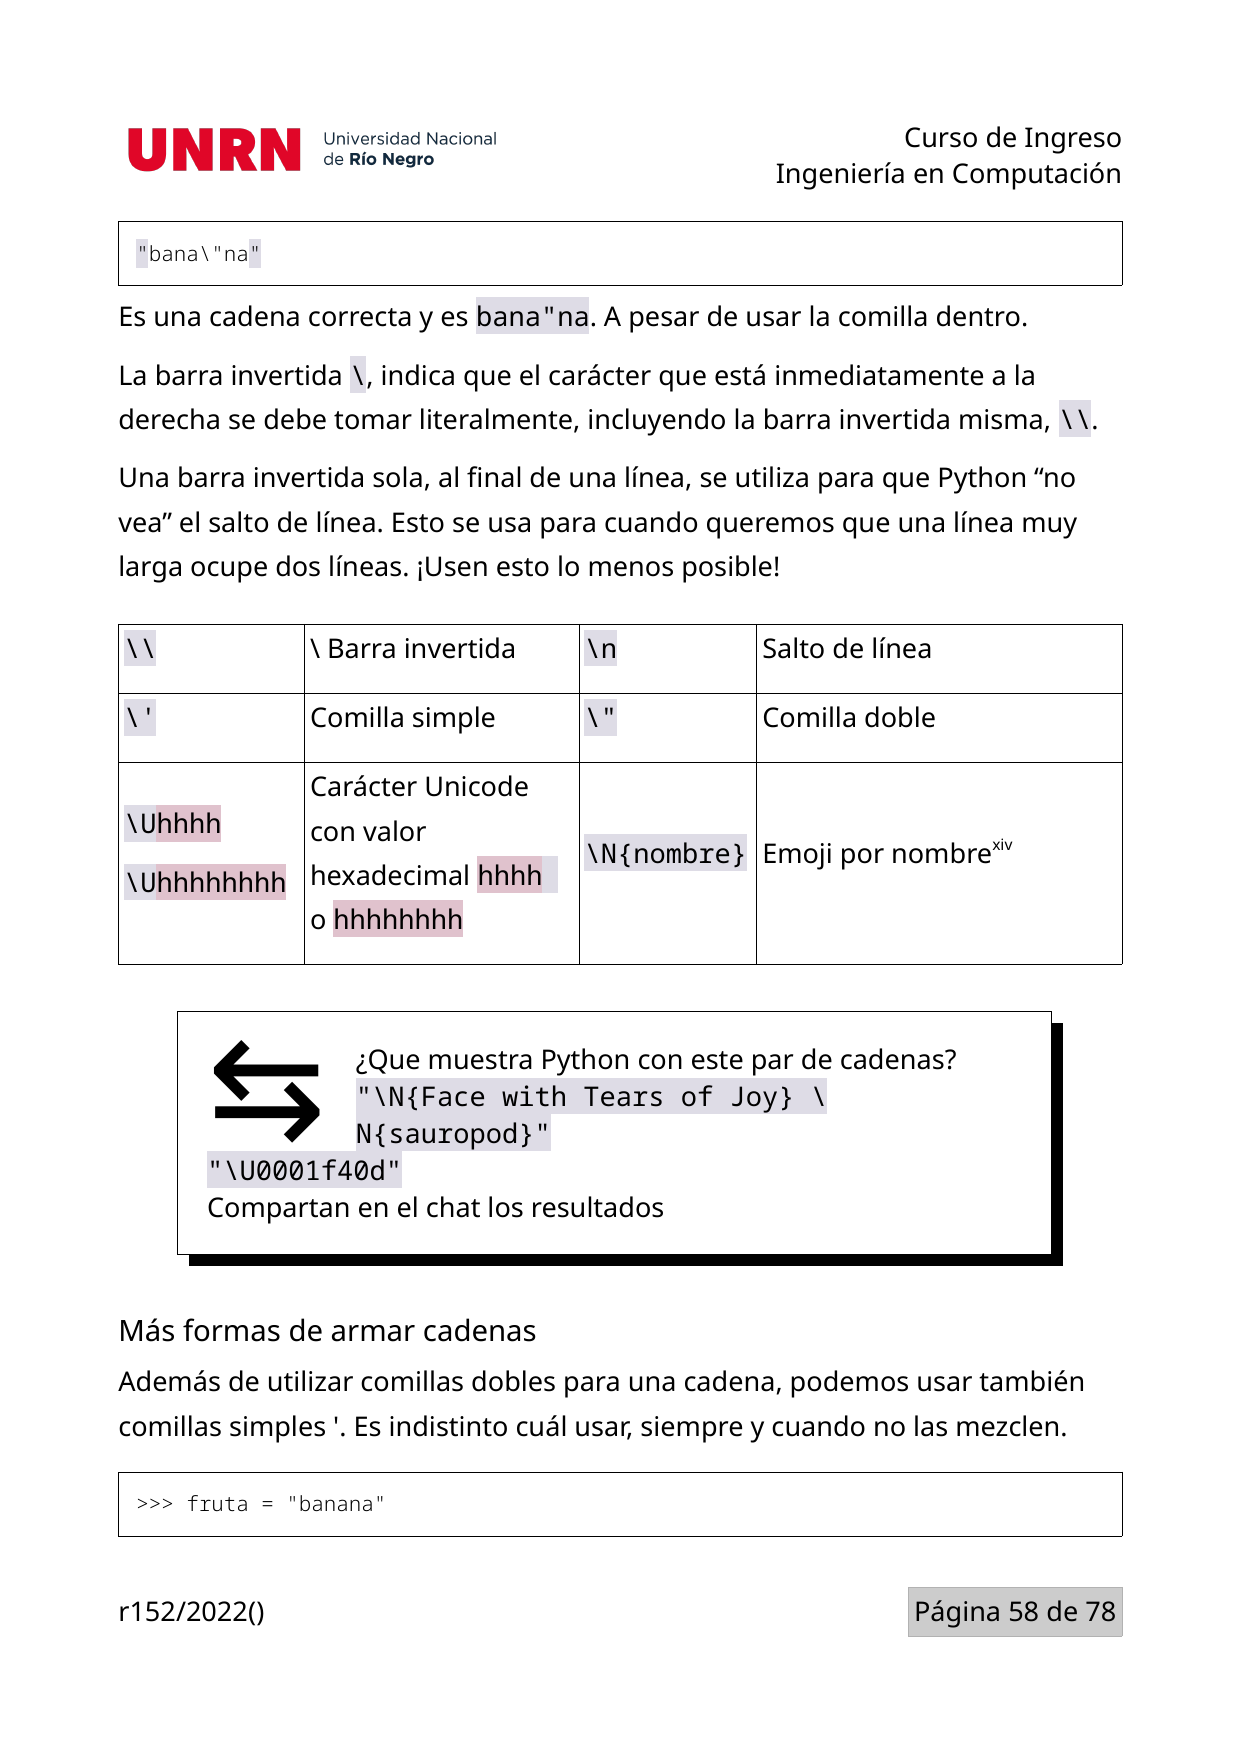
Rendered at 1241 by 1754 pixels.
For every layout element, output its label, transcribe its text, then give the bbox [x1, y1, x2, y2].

table_cell Comilla simple [305, 694, 579, 762]
table_header \\ [119, 625, 304, 693]
table_cell Comilla doble [757, 694, 1122, 762]
table_header \ Barra invertida [305, 625, 579, 693]
text Es una cadena correcta y es bana"na. A pesar de usar la comilla dentro. [589, 297, 1122, 334]
table_header Salto de línea [757, 625, 1122, 693]
picture [118, 118, 505, 180]
text >>> fruta = "banana" [119, 1473, 1122, 1536]
text La barra invertida \, indica que el carácter que está inmediatamente a la derecha se debe tomar literalmente, incluyendo la barra invertida misma, \\. [118, 356, 1122, 437]
text Además de utilizar comillas dobles para una cadena, podemos usar también comillas simples '. Es indistinto cuál usar, siempre y cuando no las mezclen. [118, 1363, 1122, 1444]
table_cell Emoji por nombre [757, 763, 1122, 964]
subtitle Más formas de armar cadenas [118, 1310, 1122, 1350]
table_header \n [580, 625, 756, 693]
text ⇆¿Que muestra Python con este par de cadenas? "\N{Face with Tears of Joy} \N{sauropod}" "\U0001f40d" Compartan en el chat los resultados [178, 1012, 1051, 1254]
table_cell \Uhhhh \Uhhhhhhhh [119, 763, 304, 964]
table_cell \N{nombre} [580, 763, 756, 964]
text Es una cadena correcta y es bana"na. A pesar de usar la comilla dentro. [118, 297, 476, 334]
text Una barra invertida sola, al final de una línea, se utiliza para que Python “no vea” el salto de línea. Esto se usa para cuando queremos que una línea muy larga ocupe dos líneas. ¡Usen esto lo menos posible! [118, 459, 1122, 584]
text "bana\"na" [119, 222, 1122, 285]
table_cell \' [119, 694, 304, 762]
table_cell \" [580, 694, 756, 762]
table_cell Carácter Unicode con valor hexadecimal hhhh o hhhhhhhh [305, 763, 579, 964]
